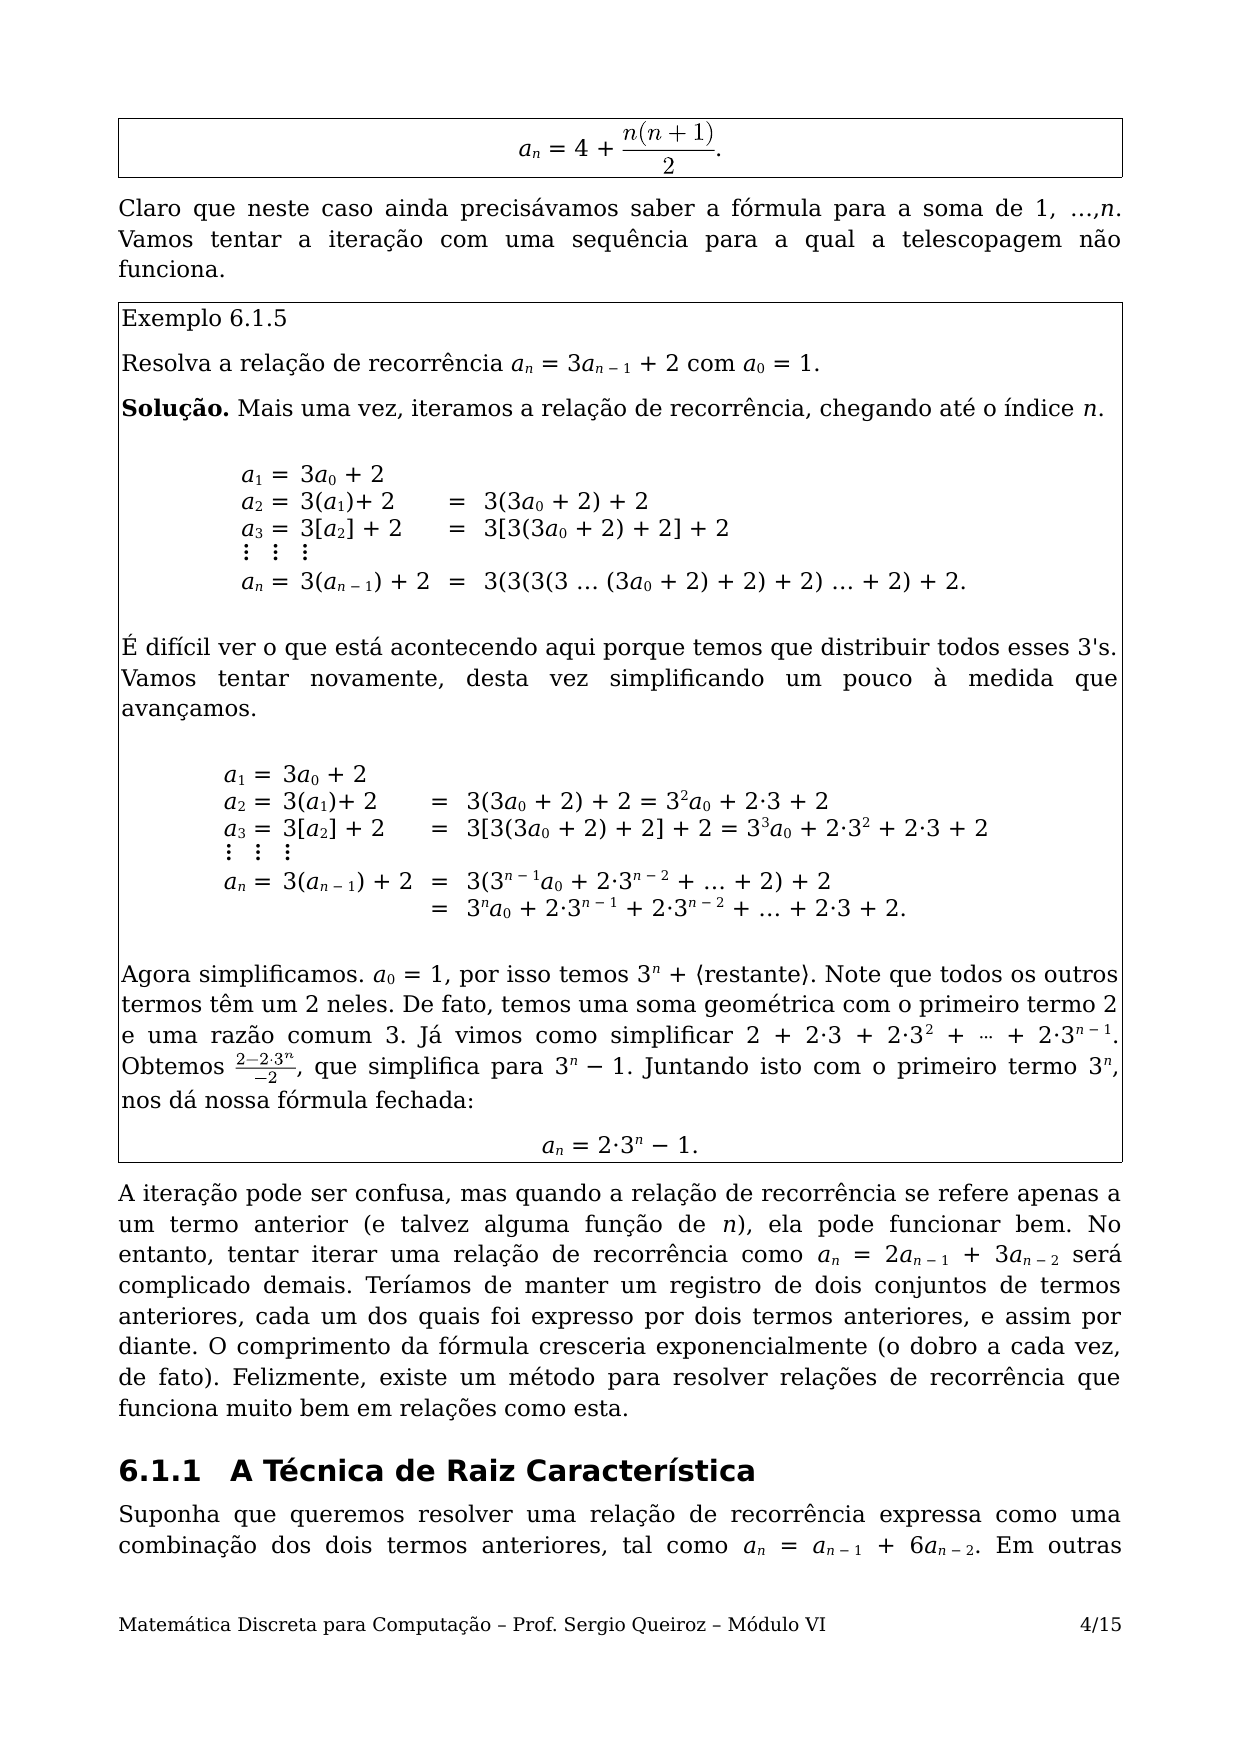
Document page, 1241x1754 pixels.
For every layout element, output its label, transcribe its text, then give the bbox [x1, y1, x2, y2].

text A iteração pode ser confusa, mas quando a relação de recorrência se refere apenas a um termo anterior (e talvez alguma função de n), ela pode funcionar bem. No entanto, tentar iterar uma relação de recorrência como an = 2an − 1 + 3an − 2 será complicado demais. Teríamos de manter um registro de dois conjuntos de termos anteriores, cada um dos quais foi expresso por dois termos anteriores, e assim por diante. O comprimento da fórmula cresceria exponencialmente (o dobro a cada vez, de fato). Felizmente, existe um método para resolver relações de recorrência que funciona muito bem em relações como esta. [118, 1180, 1122, 1421]
text Exemplo 6.1.5 [119, 303, 1122, 331]
text a1 = 3a0 + 2 a2 = 3(a1)+ 2 = 3(3a0 + 2) + 2 a3 = 3[a2] + 2 = 3[3(3a0 + 2) + 2] + 2 ⠇ ⠇ ⠇ an = 3(an − 1) + 2 = 3(3(3(3 … (3a0 + 2) + 2) + 2) … + 2) + 2. [241, 461, 999, 595]
text an = 2⋅3n − 1. [119, 1129, 1122, 1162]
text an = 4 + . [119, 119, 1122, 177]
text Agora simplificamos. a0 = 1, por isso temos 3n + ⟨restante⟩. Note que todos os outros termos têm um 2 neles. De fato, temos uma soma geométrica com o primeiro termo 2 e uma razão comum 3. Já vimos como simplificar 2 + 2⋅3 + 2⋅32 + ⋯ + 2⋅3n − 1. Obtemos , que simplifica para 3n − 1. Juntando isto com o primeiro termo 3n, nos dá nossa fórmula fechada: [119, 958, 1122, 1113]
text Suponha que queremos resolver uma relação de recorrência expressa como uma combinação dos dois termos anteriores, tal como an = an − 1 + 6an − 2. Em outras [118, 1501, 1122, 1558]
text É difícil ver o que está acontecendo aqui porque temos que distribuir todos esses 3's. Vamos tentar novamente, desta vez simplificando um pouco à medida que avançamos. [119, 631, 1122, 722]
text Solução. Mais uma vez, iteramos a relação de recorrência, chegando até o índice n. [119, 392, 1122, 422]
text a1 = 3a0 + 2 a2 = 3(a1)+ 2 = 3(3a0 + 2) + 2 = 32a0 + 2·3 + 2 a3 = 3[a2] + 2 = 3[3(3a0 + 2) + 2] + 2 = 33a0 + 2·32 + 2·3 + 2 ⠇ ⠇ ⠇ an = 3(an − 1) + 2 = 3(3n − 1a0 + 2·3n − 2 + … + 2) + 2 = 3na0 + 2·3n − 1 + 2·3n − 2 + … + 2·3 + 2. [223, 761, 1017, 921]
subtitle A Técnica de Raiz Característica [118, 1454, 1122, 1489]
text Claro que neste caso ainda precisávamos saber a fórmula para a soma de 1, …,n. Vamos tentar a iteração com uma sequência para a qual a telescopagem não funciona. [118, 195, 1122, 283]
text Resolva a relação de recorrência an = 3an − 1 + 2 com a0 = 1. [119, 347, 1122, 377]
